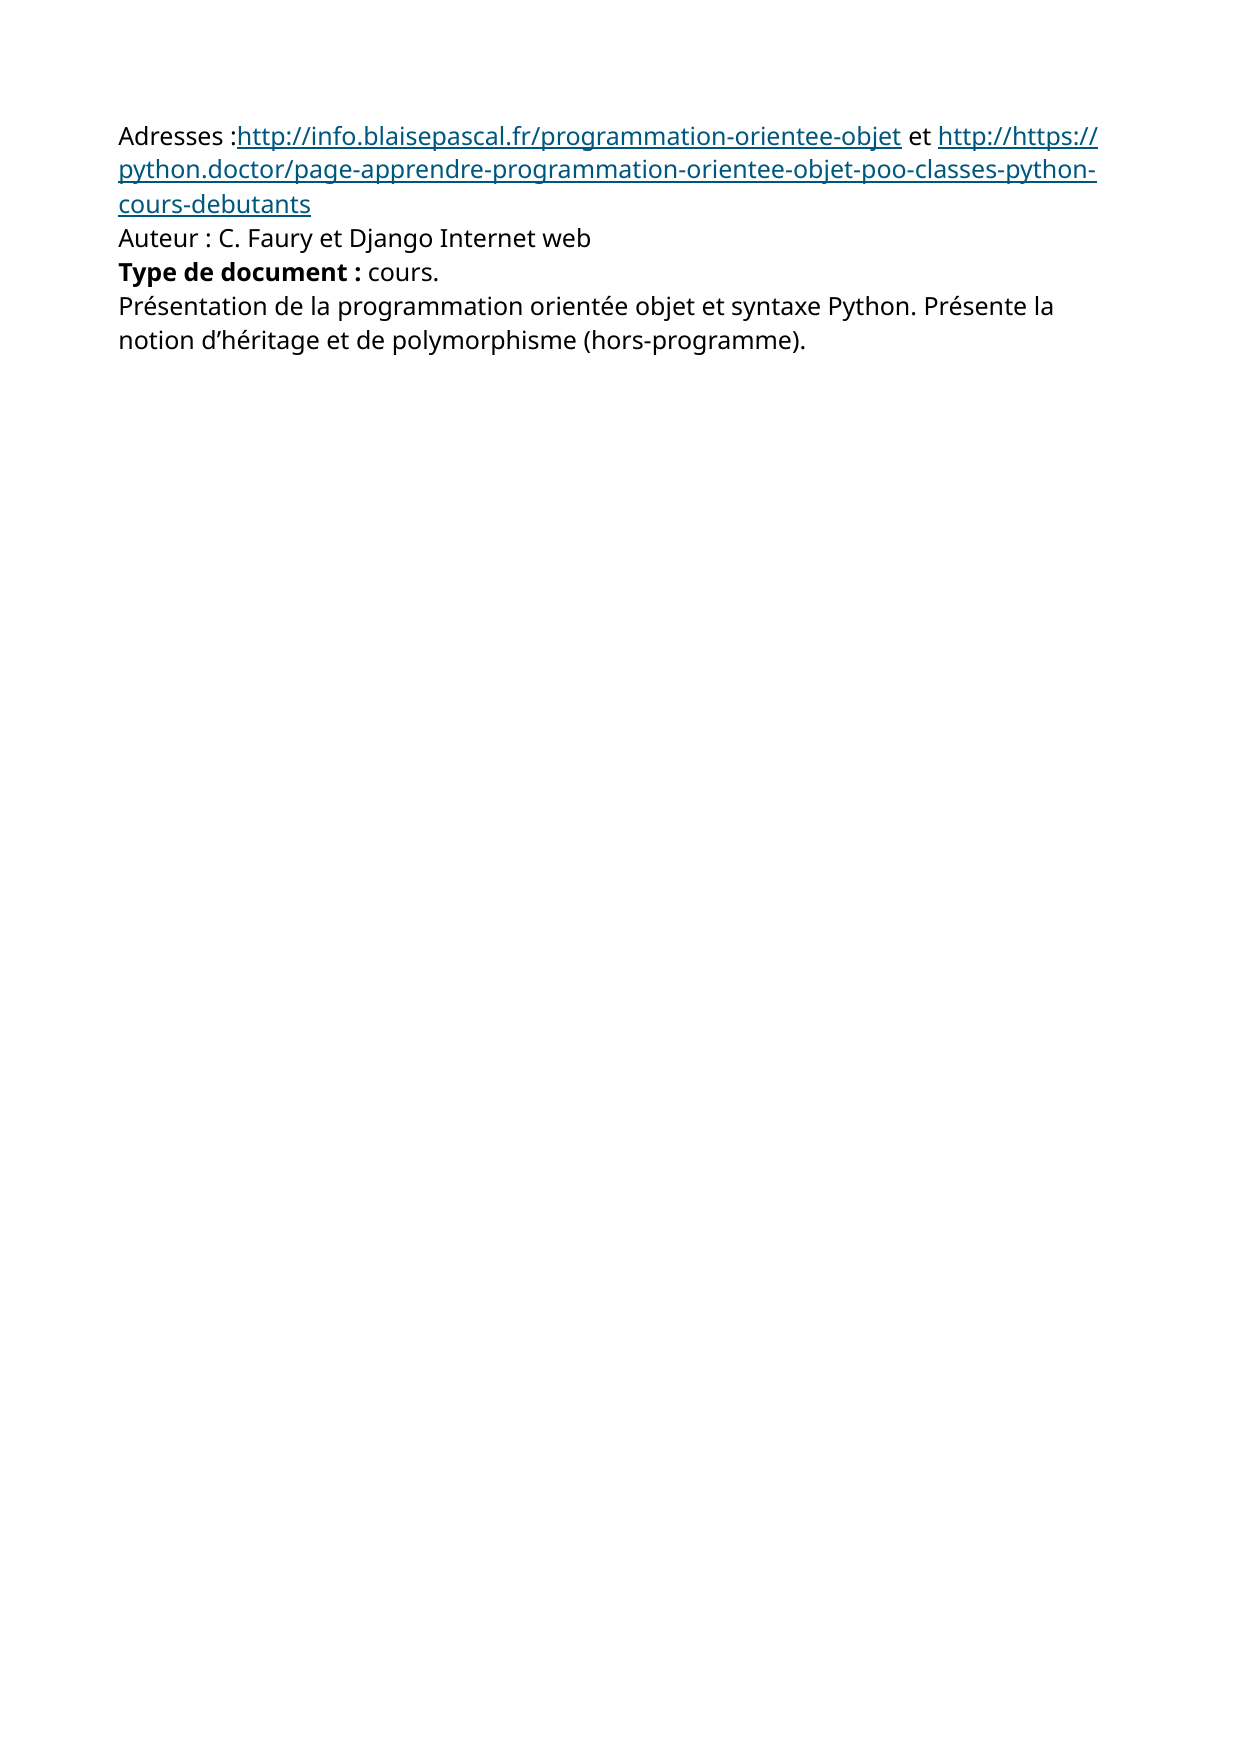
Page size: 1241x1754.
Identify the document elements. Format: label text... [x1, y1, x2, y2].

text Adresses :http://info.blaisepascal.fr/programmation-orientee-objet et http://https://python.doctor/page-apprendre-programmation-orientee-objet-poo-classes-python-cours-debutants [118, 118, 1122, 220]
text Auteur : C. Faury et Django Internet web Type de document : cours. Présentation de la programmation orientée objet et syntaxe Python. Présente la notion d’héritage et de polymorphisme (hors-programme). [118, 220, 1122, 357]
